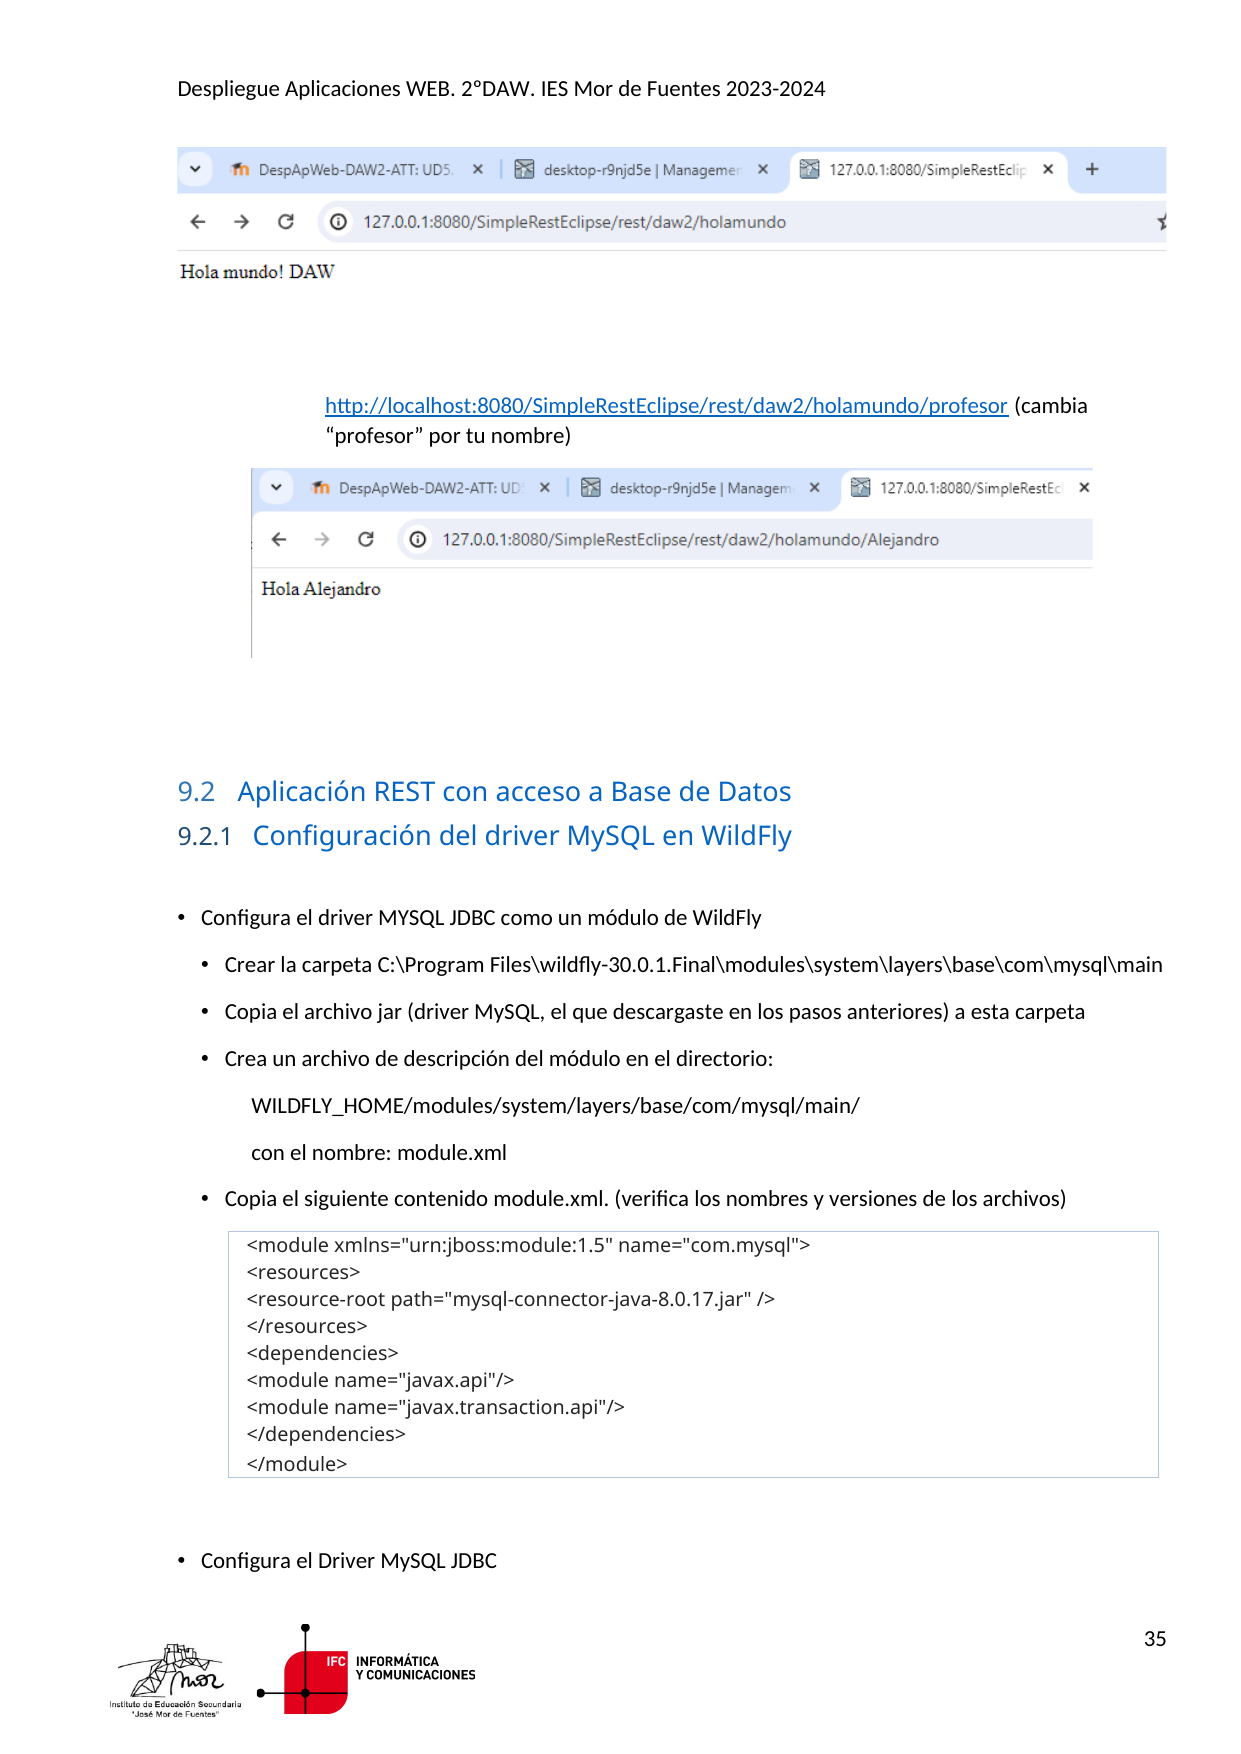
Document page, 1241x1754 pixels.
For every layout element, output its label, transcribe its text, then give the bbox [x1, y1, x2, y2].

list Configura el driver MYSQL JDBC como un módulo de WildFly [177, 903, 1167, 931]
picture [251, 468, 1093, 658]
text con el nombre: module.xml [177, 1138, 1167, 1166]
list Configura el Driver MySQL JDBC [177, 1546, 1167, 1574]
subtitle Configuración del driver MySQL en WildFly [177, 817, 1167, 853]
picture [100, 1631, 249, 1736]
list Copia el archivo jar (driver MySQL, el que descargaste en los pasos anteriores) a esta carpeta [201, 997, 1167, 1025]
list Crea un archivo de descripción del módulo en el directorio: [201, 1044, 1167, 1072]
text WILDFLY_HOME/modules/system/layers/base/com/mysql/main/ [177, 1091, 1167, 1119]
picture [177, 147, 1167, 342]
list Copia el siguiente contenido module.xml. (verifica los nombres y versiones de los archivos) [201, 1184, 1167, 1213]
picture [256, 1624, 475, 1714]
text http://localhost:8080/SimpleRestEclipse/rest/daw2/holamundo/profesor (cambia “profesor” por tu nombre) [325, 391, 1167, 449]
list Crear la carpeta C:\Program Files\wildfly-30.0.1.Final\modules\system\layers\base\com\mysql\main [201, 950, 1167, 978]
subtitle Aplicación REST con acceso a Base de Datos [177, 773, 1167, 809]
